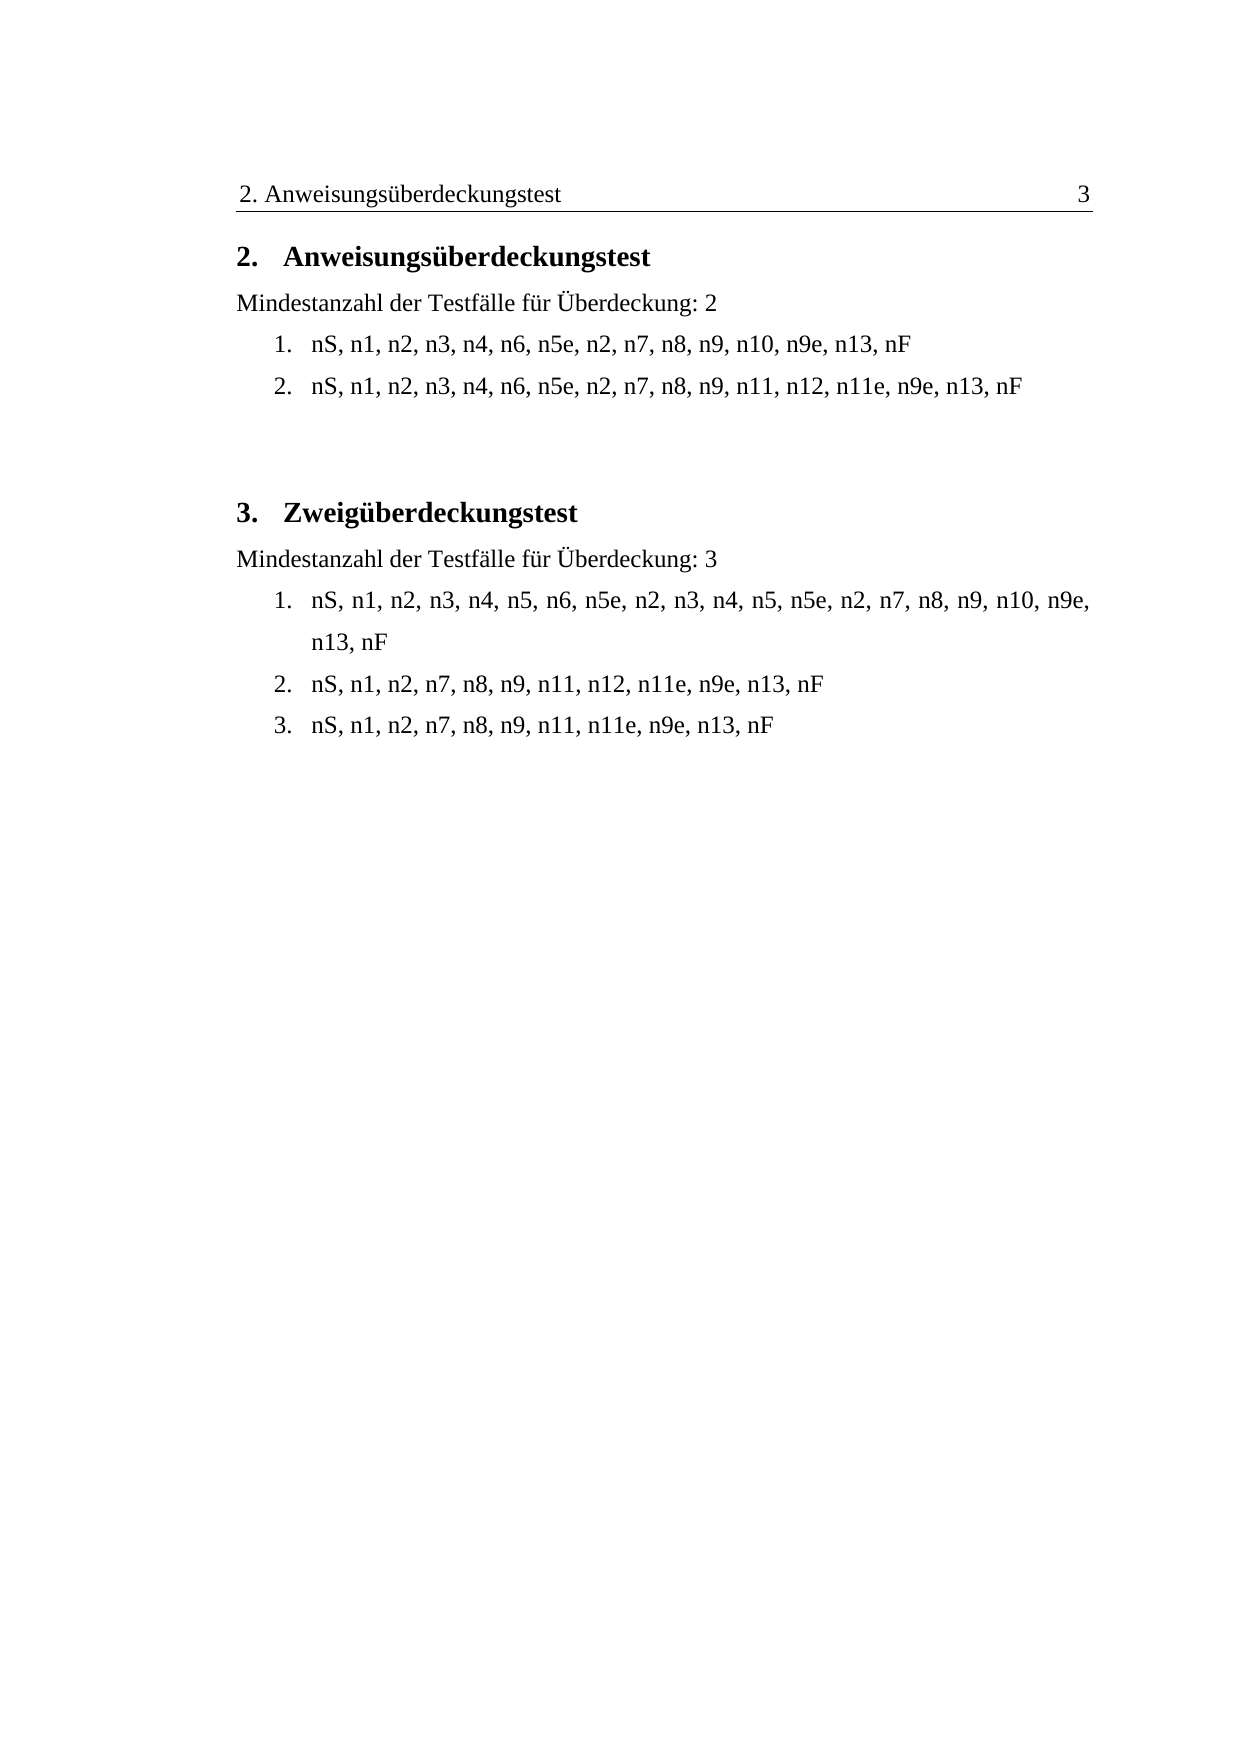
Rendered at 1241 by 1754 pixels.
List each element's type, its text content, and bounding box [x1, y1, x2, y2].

list nS, n1, n2, n3, n4, n6, n5e, n2, n7, n8, n9, n10, n9e, n13, nF [274, 330, 1093, 358]
list nS, n1, n2, n7, n8, n9, n11, n12, n11e, n9e, n13, nF [274, 670, 1093, 697]
subtitle Zweigüberdeckungstest [236, 497, 1093, 529]
list nS, n1, n2, n7, n8, n9, n11, n11e, n9e, n13, nF [274, 711, 1093, 739]
text Mindestanzahl der Testfälle für Überdeckung: 2 [236, 289, 1093, 316]
list nS, n1, n2, n3, n4, n5, n6, n5e, n2, n3, n4, n5, n5e, n2, n7, n8, n9, n10, n9e, n13, nF [274, 587, 1093, 656]
text Mindestanzahl der Testfälle für Überdeckung: 3 [236, 545, 1093, 573]
subtitle Anweisungsüberdeckungstest [236, 240, 1093, 273]
list nS, n1, n2, n3, n4, n6, n5e, n2, n7, n8, n9, n11, n12, n11e, n9e, n13, nF [274, 372, 1093, 399]
